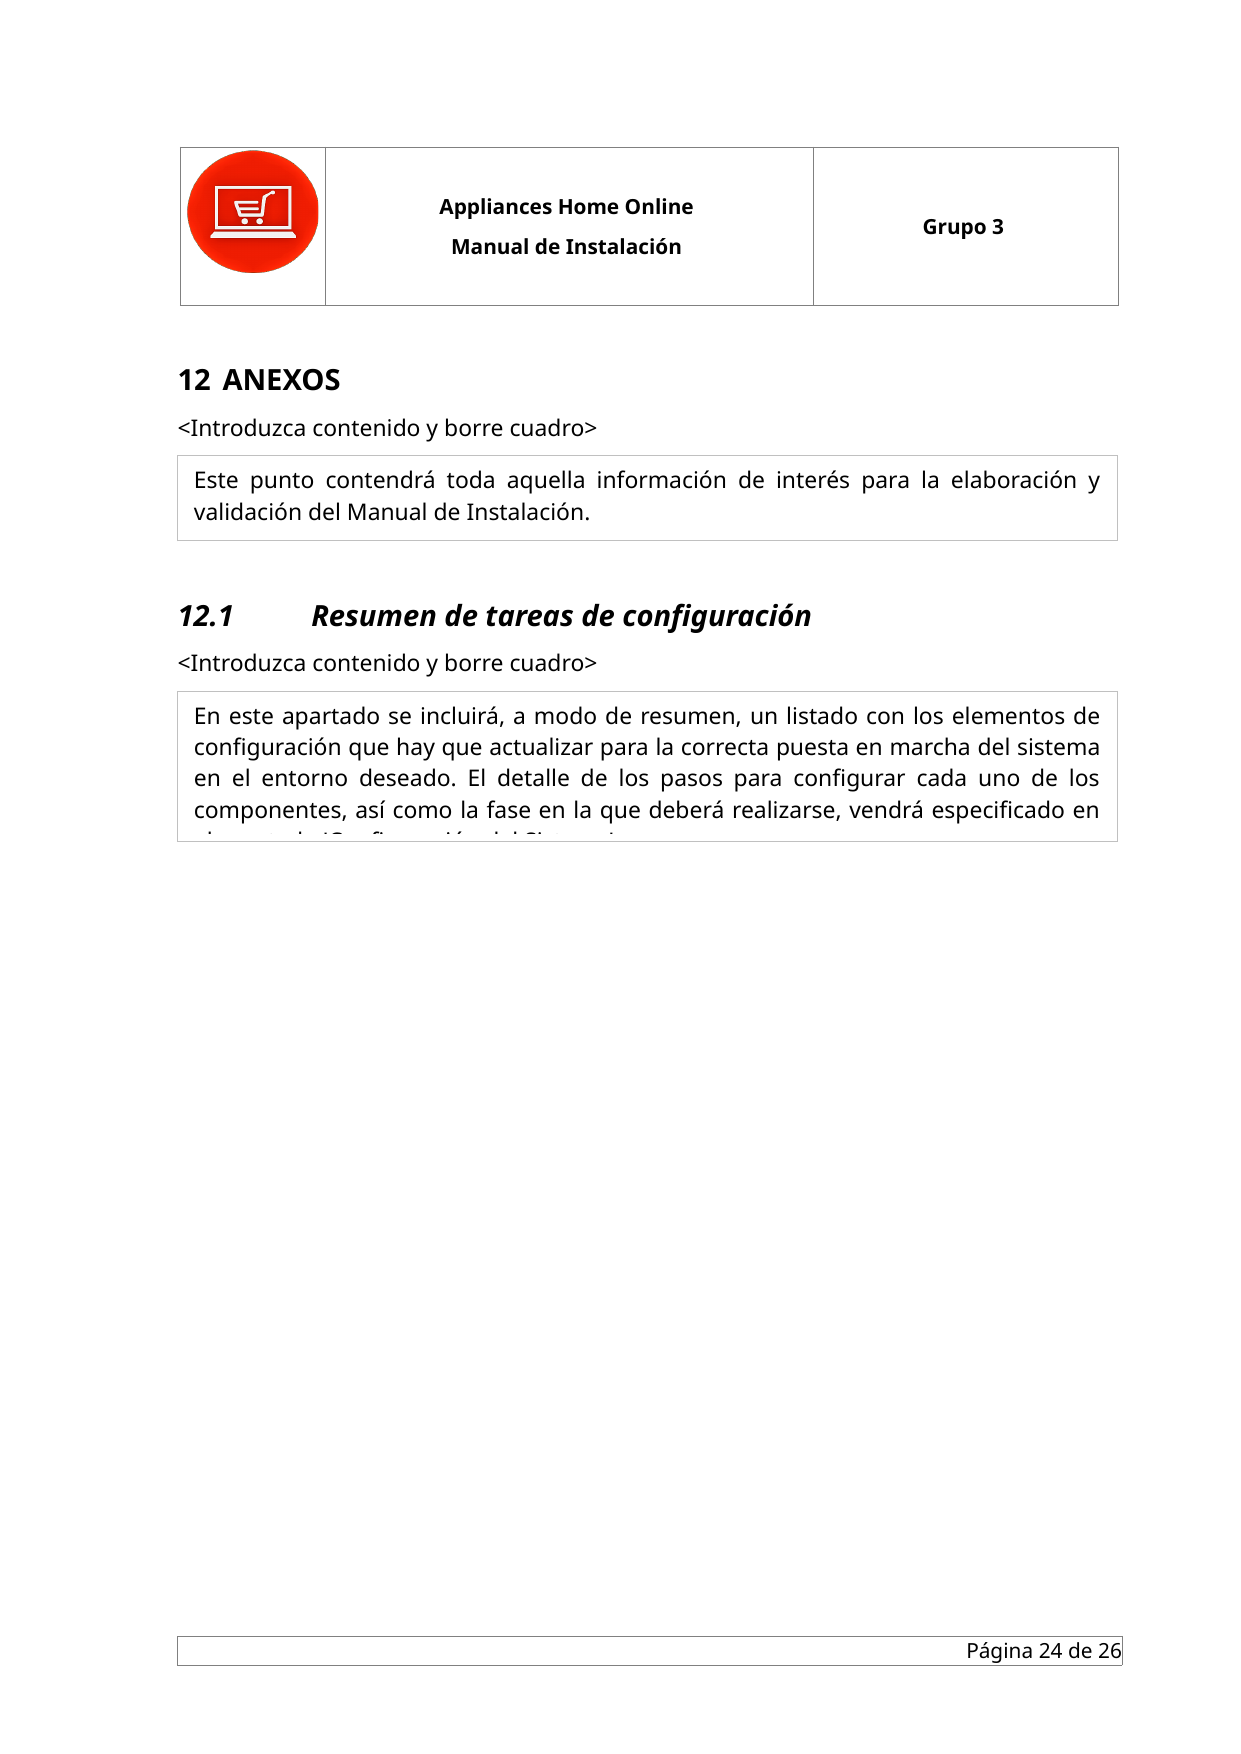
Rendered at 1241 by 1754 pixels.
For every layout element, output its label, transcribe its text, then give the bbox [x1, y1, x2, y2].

text <Introduzca contenido y borre cuadro> [177, 411, 1122, 443]
text <Introduzca contenido y borre cuadro> [177, 647, 1122, 678]
text Este punto contendrá toda aquella información de interés para la elaboración y validación del Manual de Instalación. [194, 464, 1101, 527]
subtitle ANEXOS [177, 359, 1122, 399]
text En este apartado se incluirá, a modo de resumen, un listado con los elementos de configuración que hay que actualizar para la correcta puesta en marcha del sistema en el entorno deseado. El detalle de los pasos para configurar cada uno de los componentes, así como la fase en la que deberá realizarse, vendrá especificado en el apartado 'Configuración del Sistema'. [194, 700, 1101, 833]
subtitle Resumen de tareas de configuración [177, 595, 1122, 634]
